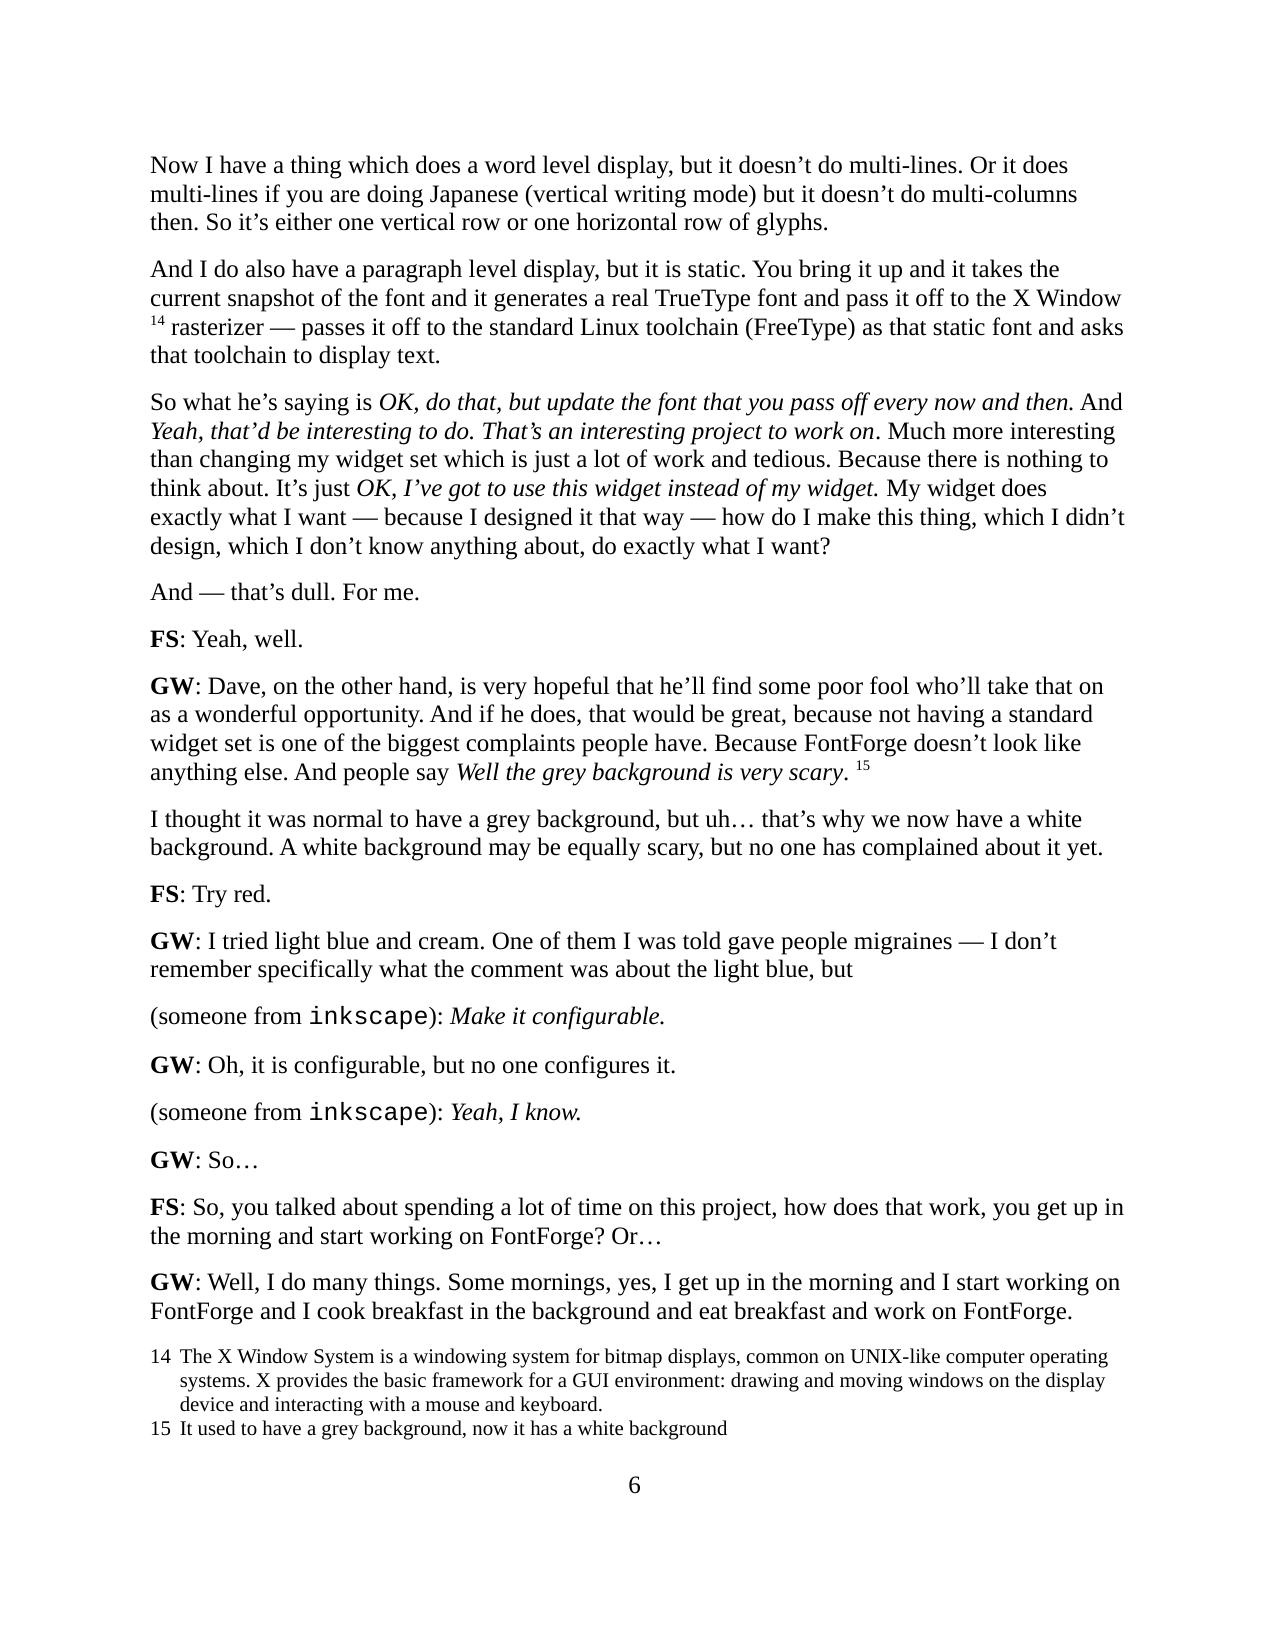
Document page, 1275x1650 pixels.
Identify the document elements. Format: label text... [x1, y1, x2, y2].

text So what he’s saying is OK, do that, but update the font that you pass off every now and then. And Yeah, that’d be interesting to do. That’s an interesting project to work on. Much more interesting than changing my widget set which is just a lot of work and tedious. Because there is nothing to think about. It’s just OK, I’ve got to use this widget instead of my widget. My widget does exactly what I want — because I designed it that way — how do I make this thing, which I didn’t design, which I don’t know anything about, do exactly what I want? [150, 387, 1125, 559]
text GW: Oh, it is configurable, but no one configures it. [150, 1050, 1125, 1079]
text I thought it was normal to have a grey background, but uh… that’s why we now have a white background. A white background may be equally scary, but no one has complained about it yet. [150, 804, 1125, 861]
text FS: So, you talked about spending a lot of time on this project, how does that work, you get up in the morning and start working on FontForge? Or… [150, 1192, 1125, 1249]
text And I do also have a paragraph level display, but it is static. You bring it up and it takes the current snapshot of the font and it generates a real TrueType font and pass it off to the X Window rasterizer — passes it off to the standard Linux toolchain (FreeType) as that static font and asks that toolchain to display text. [150, 254, 1125, 369]
text It used to have a grey background, now it has a white background [150, 1416, 1125, 1440]
text (someone from inkscape): Yeah, I know. [150, 1097, 1125, 1127]
text GW: So… [150, 1145, 1125, 1174]
text And — that’s dull. For me. [150, 577, 1125, 606]
text GW: Well, I do many things. Some mornings, yes, I get up in the morning and I start working on FontForge and I cook breakfast in the background and eat breakfast and work on FontForge. [150, 1267, 1125, 1325]
text FS: Yeah, well. [150, 624, 1125, 653]
text Now I have a thing which does a word level display, but it doesn’t do multi-lines. Or it does multi-lines if you are doing Japanese (vertical writing mode) but it doesn’t do multi-columns then. So it’s either one vertical row or one horizontal row of glyphs. [150, 150, 1125, 236]
text GW: I tried light blue and cream. One of them I was told gave people migraines — I don’t remember specifically what the comment was about the light blue, but [150, 926, 1125, 983]
text (someone from inkscape): Make it configurable. [150, 1001, 1125, 1032]
text GW: Dave, on the other hand, is very hopeful that he’ll find some poor fool who’ll take that on as a wonderful opportunity. And if he does, that would be great, because not having a standard widget set is one of the biggest complaints people have. Because FontForge doesn’t look like anything else. And people say Well the grey background is very scary. [150, 671, 1125, 786]
text FS: Try red. [150, 879, 1125, 908]
text The X Window System is a windowing system for bitmap displays, common on UNIX-like computer operating systems. X provides the basic framework for a GUI environment: drawing and moving windows on the display device and interacting with a mouse and keyboard. [150, 1344, 1125, 1416]
